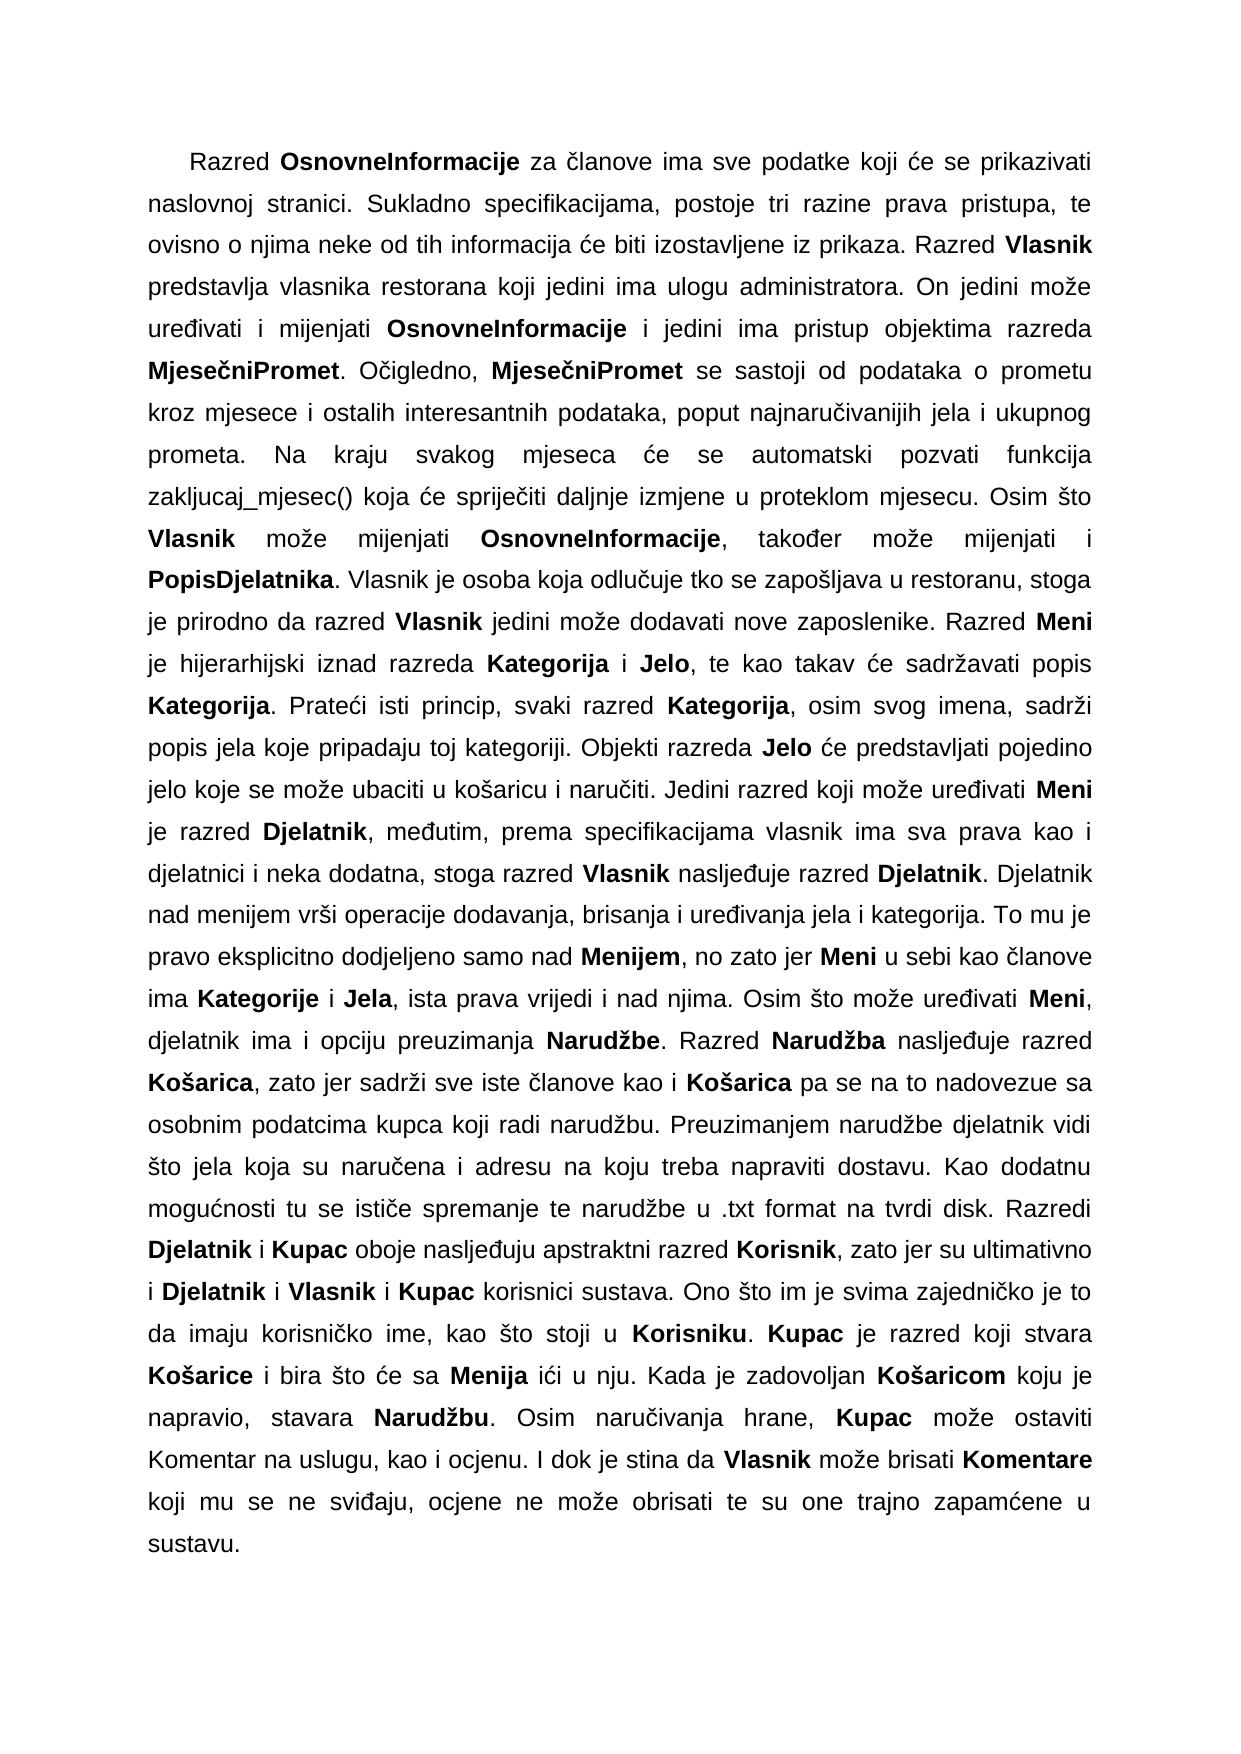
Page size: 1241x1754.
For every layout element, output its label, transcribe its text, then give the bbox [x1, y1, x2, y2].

text Razred OsnovneInformacije za članove ima sve podatke koji će se prikazivati naslovnoj stranici. Sukladno specifikacijama, postoje tri razine prava pristupa, te ovisno o njima neke od tih informacija će biti izostavljene iz prikaza. Razred Vlasnik predstavlja vlasnika restorana koji jedini ima ulogu administratora. On jedini može uređivati i mijenjati OsnovneInformacije i jedini ima pristup objektima razreda MjesečniPromet. Očigledno, MjesečniPromet se sastoji od podataka o prometu kroz mjesece i ostalih interesantnih podataka, poput najnaručivanijih jela i ukupnog prometa. Na kraju svakog mjeseca će se automatski pozvati funkcija zakljucaj_mjesec() koja će spriječiti daljnje izmjene u proteklom mjesecu. Osim što Vlasnik može mijenjati OsnovneInformacije, također može mijenjati i PopisDjelatnika. Vlasnik je osoba koja odlučuje tko se zapošljava u restoranu, stoga je prirodno da razred Vlasnik jedini može dodavati nove zaposlenike. Razred Meni je hijerarhijski iznad razreda Kategorija i Jelo, te kao takav će sadržavati popis Kategorija. Prateći isti princip, svaki razred Kategorija, osim svog imena, sadrži popis jela koje pripadaju toj kategoriji. Objekti razreda Jelo će predstavljati pojedino jelo koje se može ubaciti u košaricu i naručiti. Jedini razred koji može uređivati Meni je razred Djelatnik, međutim, prema specifikacijama vlasnik ima sva prava kao i djelatnici i neka dodatna, stoga razred Vlasnik nasljeđuje razred Djelatnik. Djelatnik nad menijem vrši operacije dodavanja, brisanja i uređivanja jela i kategorija. To mu je pravo eksplicitno dodjeljeno samo nad Menijem, no zato jer Meni u sebi kao članove ima Kategorije i Jela, ista prava vrijedi i nad njima. Osim što može uređivati Meni, djelatnik ima i opciju preuzimanja Narudžbe. Razred Narudžba nasljeđuje razred Košarica, zato jer sadrži sve iste članove kao i Košarica pa se na to nadovezue sa osobnim podatcima kupca koji radi narudžbu. Preuzimanjem narudžbe djelatnik vidi što jela koja su naručena i adresu na koju treba napraviti dostavu. Kao dodatnu mogućnosti tu se ističe spremanje te narudžbe u .txt format na tvrdi disk. Razredi Djelatnik i Kupac oboje nasljeđuju apstraktni razred Korisnik, zato jer su ultimativno i Djelatnik i Vlasnik i Kupac korisnici sustava. Ono što im je svima zajedničko je to da imaju korisničko ime, kao što stoji u Korisniku. Kupac je razred koji stvara Košarice i bira što će sa Menija ići u nju. Kada je zadovoljan Košaricom koju je napravio, stavara Narudžbu. Osim naručivanja hrane, Kupac može ostaviti Komentar na uslugu, kao i ocjenu. I dok je stina da Vlasnik može brisati Komentare koji mu se ne sviđaju, ocjene ne može obrisati te su one trajno zapamćene u sustavu. [148, 148, 1093, 1557]
